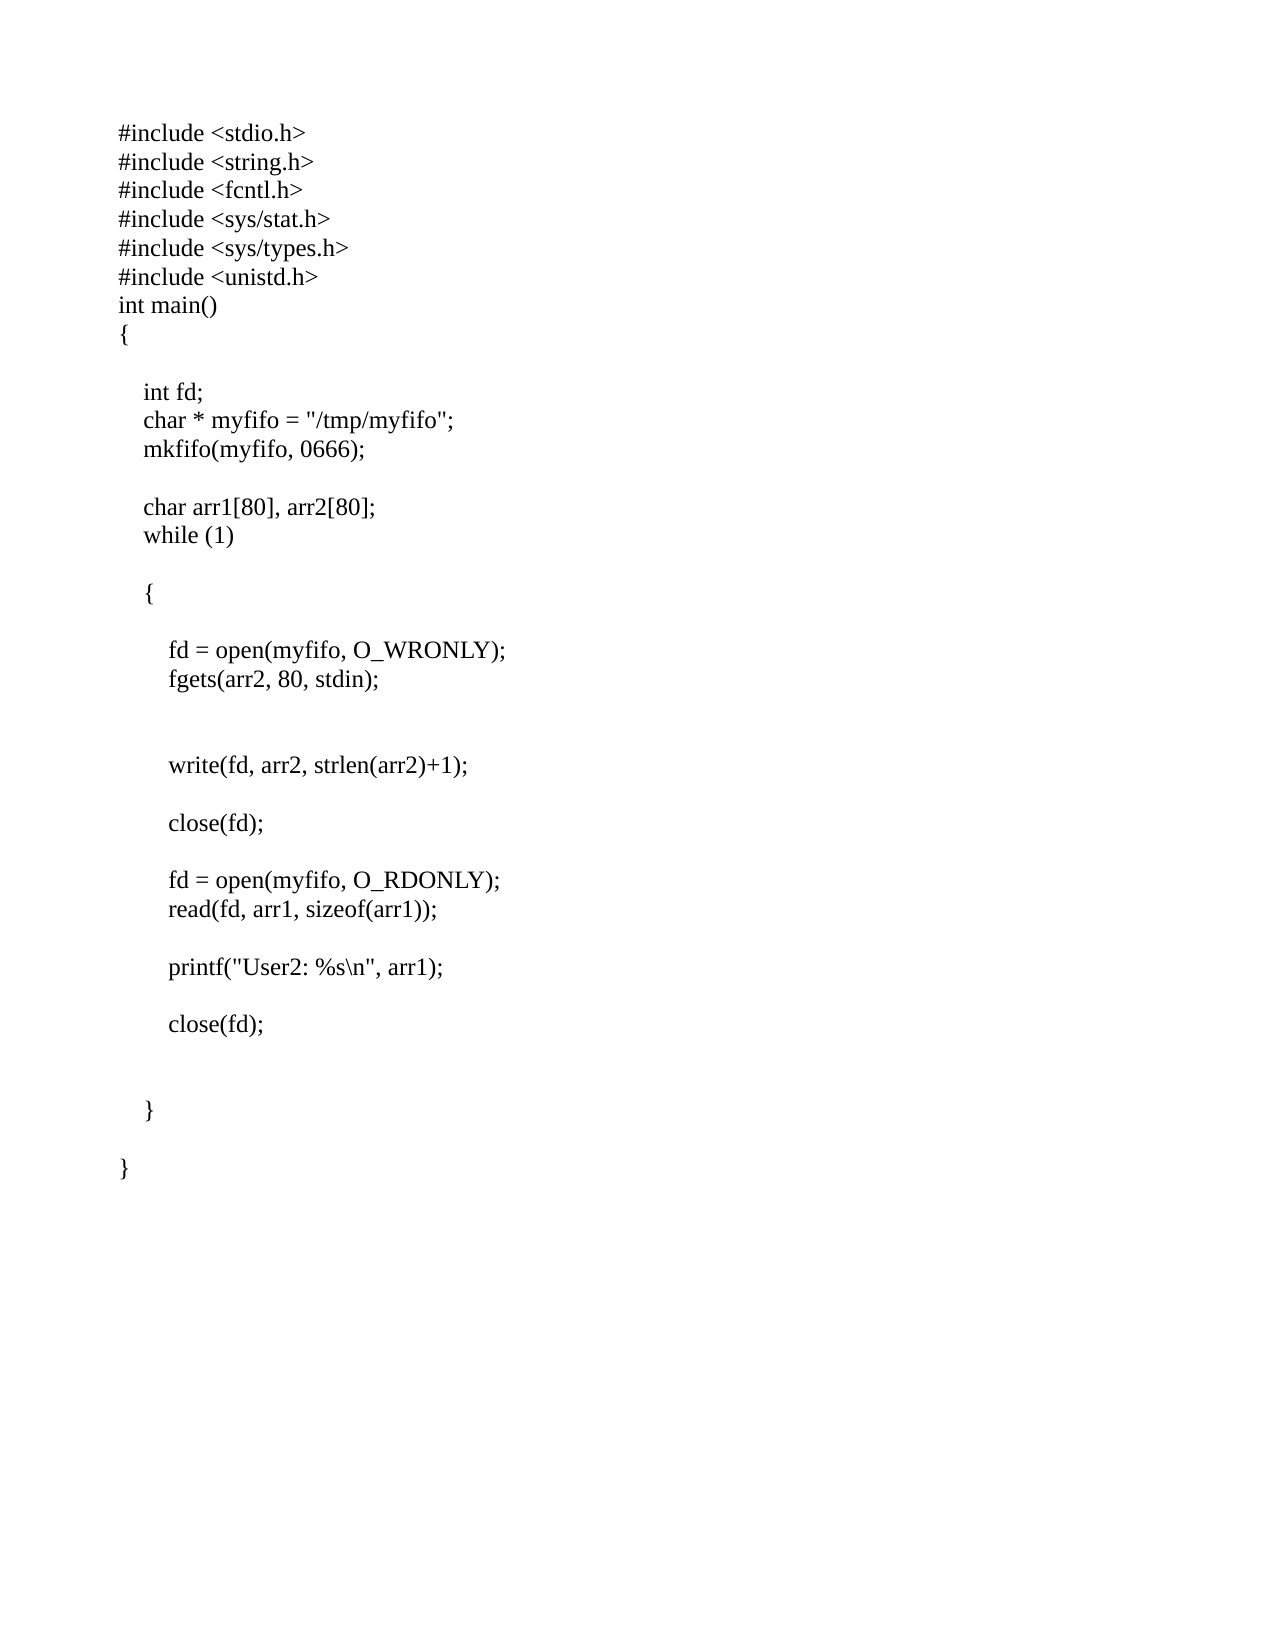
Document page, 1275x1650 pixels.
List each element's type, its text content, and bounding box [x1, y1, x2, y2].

text { [118, 549, 1157, 607]
text fd = open(myfifo, O_WRONLY); fgets(arr2, 80, stdin); [118, 607, 1157, 693]
text } [118, 1038, 1157, 1124]
text printf("User2: %s\n", arr1); [118, 923, 1157, 981]
text write(fd, arr2, strlen(arr2)+1); [118, 722, 1157, 779]
text char arr1[80], arr2[80]; while (1) [118, 463, 1157, 549]
text fd = open(myfifo, O_RDONLY); read(fd, arr1, sizeof(arr1)); [118, 837, 1157, 923]
text } [118, 1124, 1157, 1211]
text #include <stdio.h> #include <string.h> #include <fcntl.h> #include <sys/stat.h> #include <sys/types.h> #include <unistd.h> int main() { [118, 118, 1157, 348]
text close(fd); [118, 981, 1157, 1038]
text int fd; char * myfifo = "/tmp/myfifo"; mkfifo(myfifo, 0666); [118, 348, 1157, 463]
text close(fd); [118, 779, 1157, 837]
